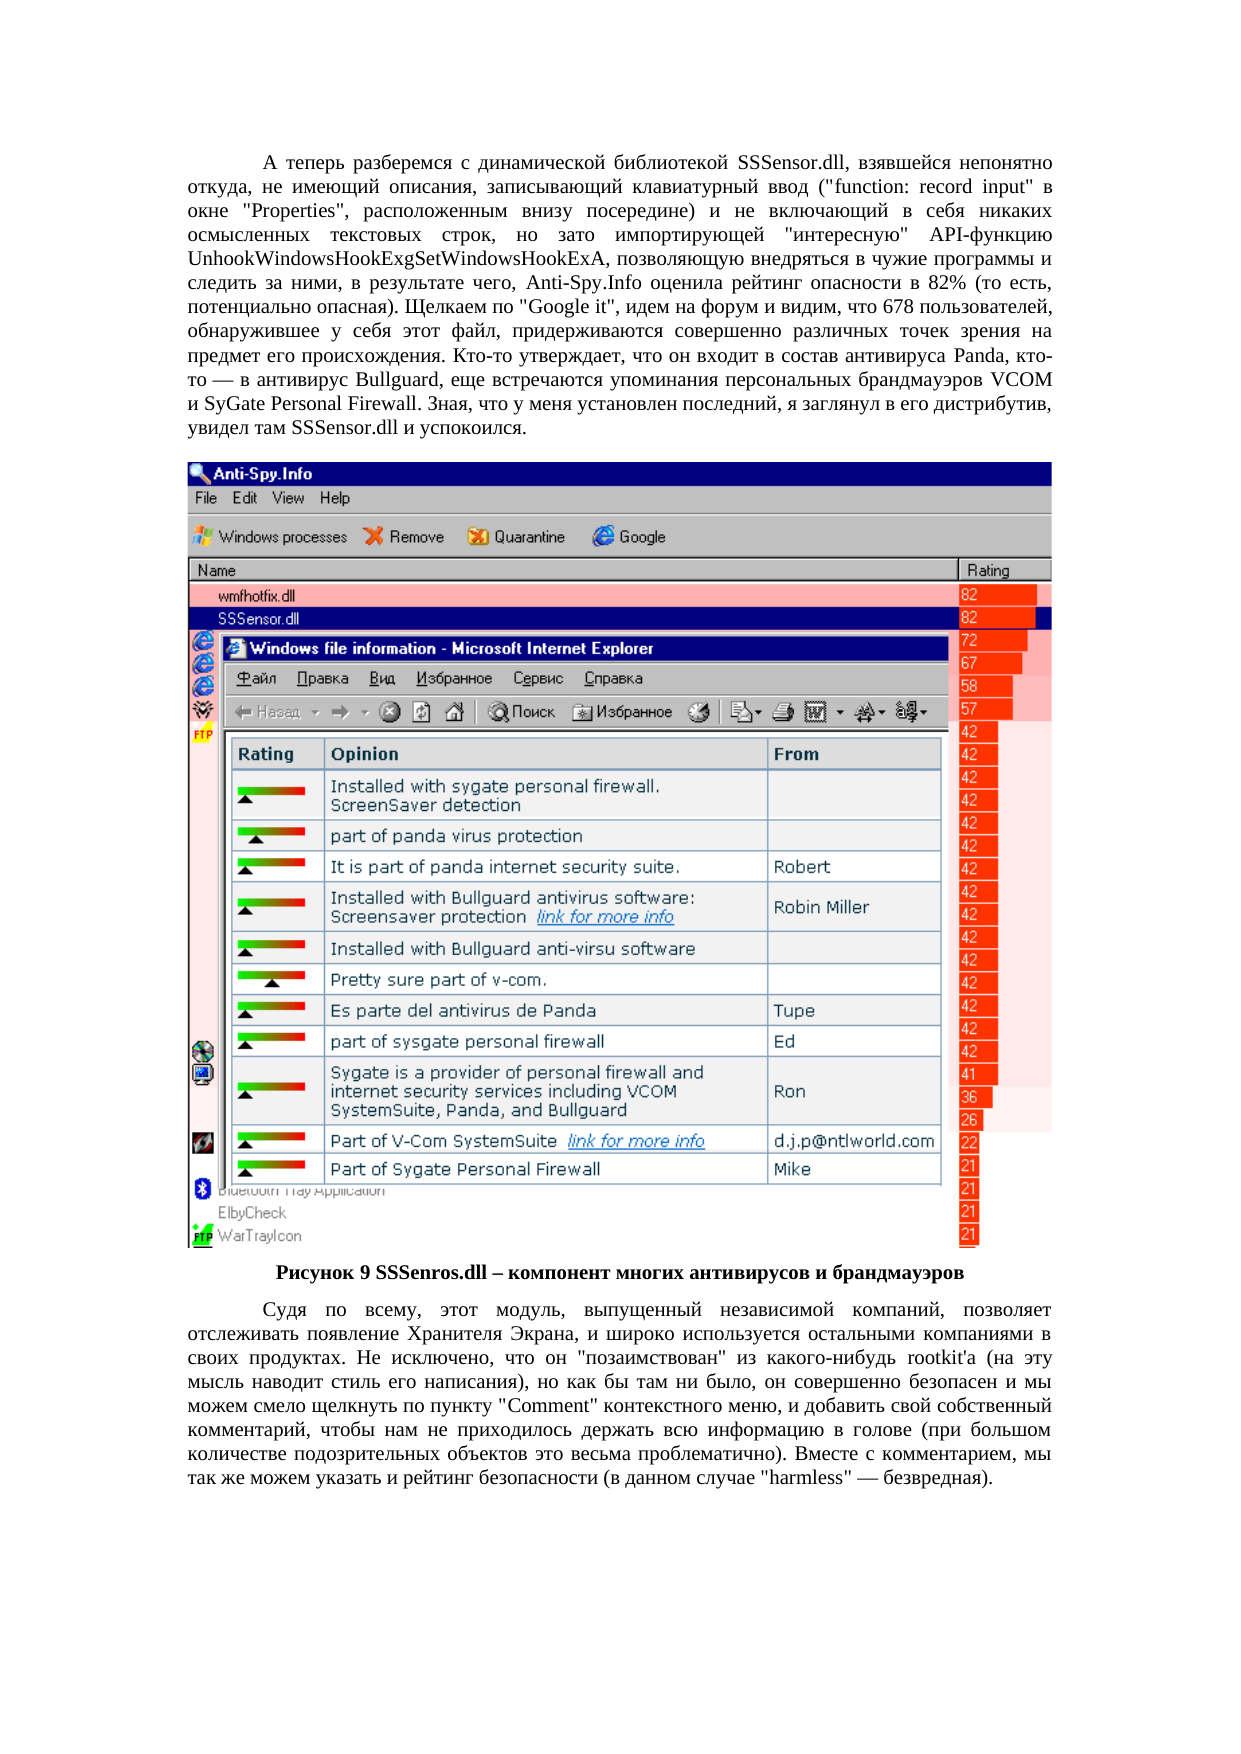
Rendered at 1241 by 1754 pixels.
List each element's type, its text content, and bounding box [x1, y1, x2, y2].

text А теперь разберемся с динамической библиотекой SSSensor.dll, взявшейся непонятно откуда, не имеющий описания, записывающий клавиатурный ввод ("function: record input" в окне "Properties", расположенным внизу посередине) и не включающий в себя никаких осмысленных текстовых строк, но зато импортирующей "интересную" API-функцию UnhookWindowsHookExgSetWindowsHookExA, позволяющую внедряться в чужие программы и следить за ними, в результате чего, Anti-Spy.Info оценила рейтинг опасности в 82% (то есть, потенциально опасная). Щелкаем по "Google it", идем на форум и видим, что 678 пользователей, обнаружившее у себя этот файл, придерживаются совершенно различных точек зрения на предмет его происхождения. Кто-то утверждает, что он входит в состав антивируса Panda, кто-то — в антивирус Bullguard, еще встречаются упоминания персональных брандмауэров VCOM и SyGate Personal Firewall. Зная, что у меня установлен последний, я заглянул в его дистрибутив, увидел там SSSensor.dll и успокоился. [187, 150, 1053, 439]
text Рисунок 9 SSSenros.dll – компонент многих антивирусов и брандмауэров [187, 1260, 1053, 1284]
text Судя по всему, этот модуль, выпущенный независимой компаний, позволяет отслеживать появление Хранителя Экрана, и широко используется остальными компаниями в своих продуктах. Не исключено, что он "позаимствован" из какого-нибудь rootkit'а (на эту мысль наводит стиль его написания), но как бы там ни было, он совершенно безопасен и мы можем смело щелкнуть по пункту "Comment" контекстного меню, и добавить свой собственный комментарий, чтобы нам не приходилось держать всю информацию в голове (при большом количестве подозрительных объектов это весьма проблематично). Вместе с комментарием, мы так же можем указать и рейтинг безопасности (в данном случае "harmless" — безвредная). [187, 1297, 1053, 1489]
picture [187, 462, 1052, 1248]
